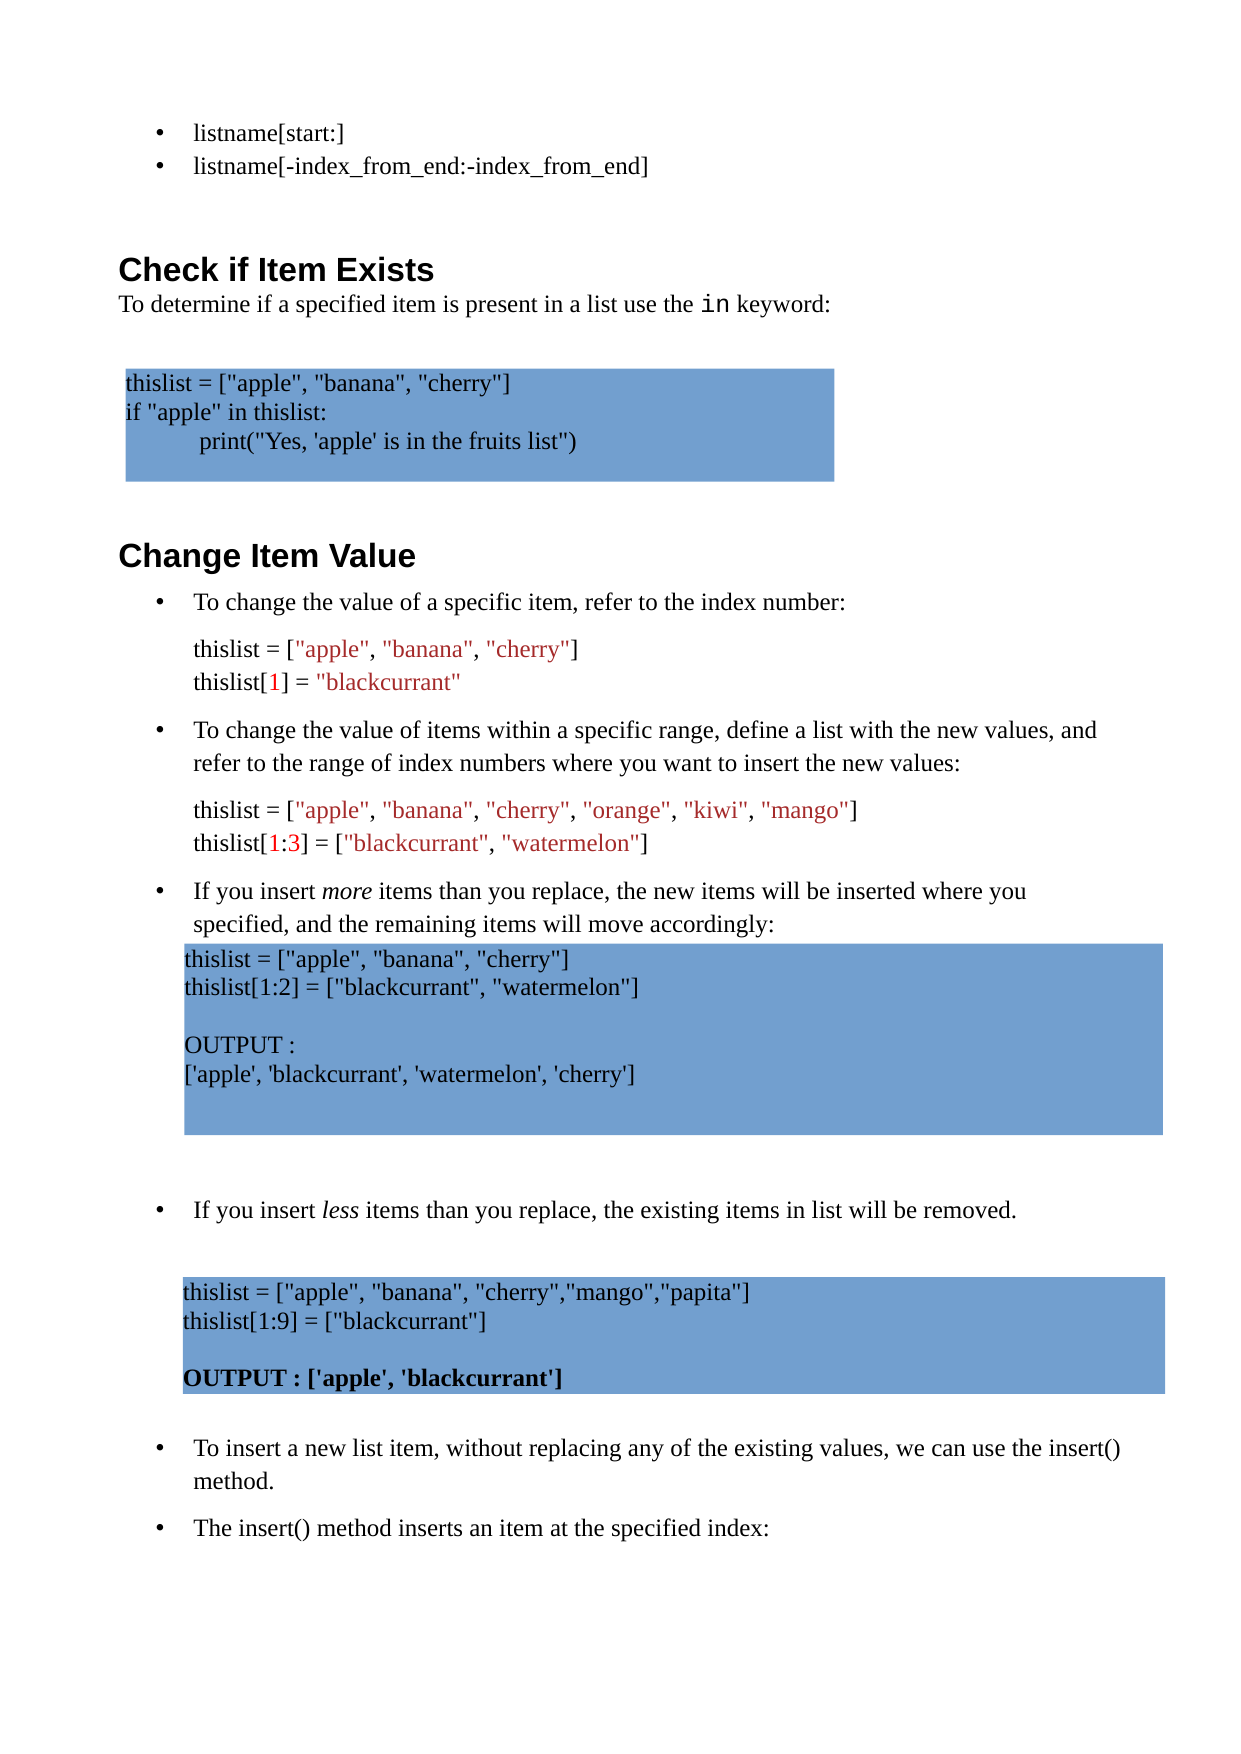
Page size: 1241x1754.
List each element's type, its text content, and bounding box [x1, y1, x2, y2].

subtitle Change Item Value [118, 536, 1122, 574]
list If you insert more items than you replace, the new items will be inserted where you specified, and the remaining items will move accordingly: [156, 876, 1122, 938]
subtitle Check if Item Exists [118, 250, 1122, 289]
list The insert() method inserts an item at the specified index: [156, 1513, 1122, 1542]
list thislist = ["apple", "banana", "cherry"] thislist[1] = "blackcurrant" [156, 634, 1122, 696]
list To insert a new list item, without replacing any of the existing values, we can use the insert() method. [156, 1433, 1122, 1494]
list If you insert less items than you replace, the existing items in list will be removed. [156, 1195, 1122, 1223]
list thislist = ["apple", "banana", "cherry", "orange", "kiwi", "mango"] thislist[1:3] = ["blackcurrant", "watermelon"] [156, 796, 1122, 857]
text To determine if a specified item is present in a list use the in keyword: [118, 289, 1122, 320]
list To change the value of a specific item, refer to the index number: [156, 587, 1122, 615]
list To change the value of items within a specific range, define a list with the new values, and refer to the range of index numbers where you want to insert the new values: [156, 715, 1122, 777]
list listname[start:] [156, 118, 1122, 147]
list listname[-index_from_end:-index_from_end] [156, 151, 1122, 180]
